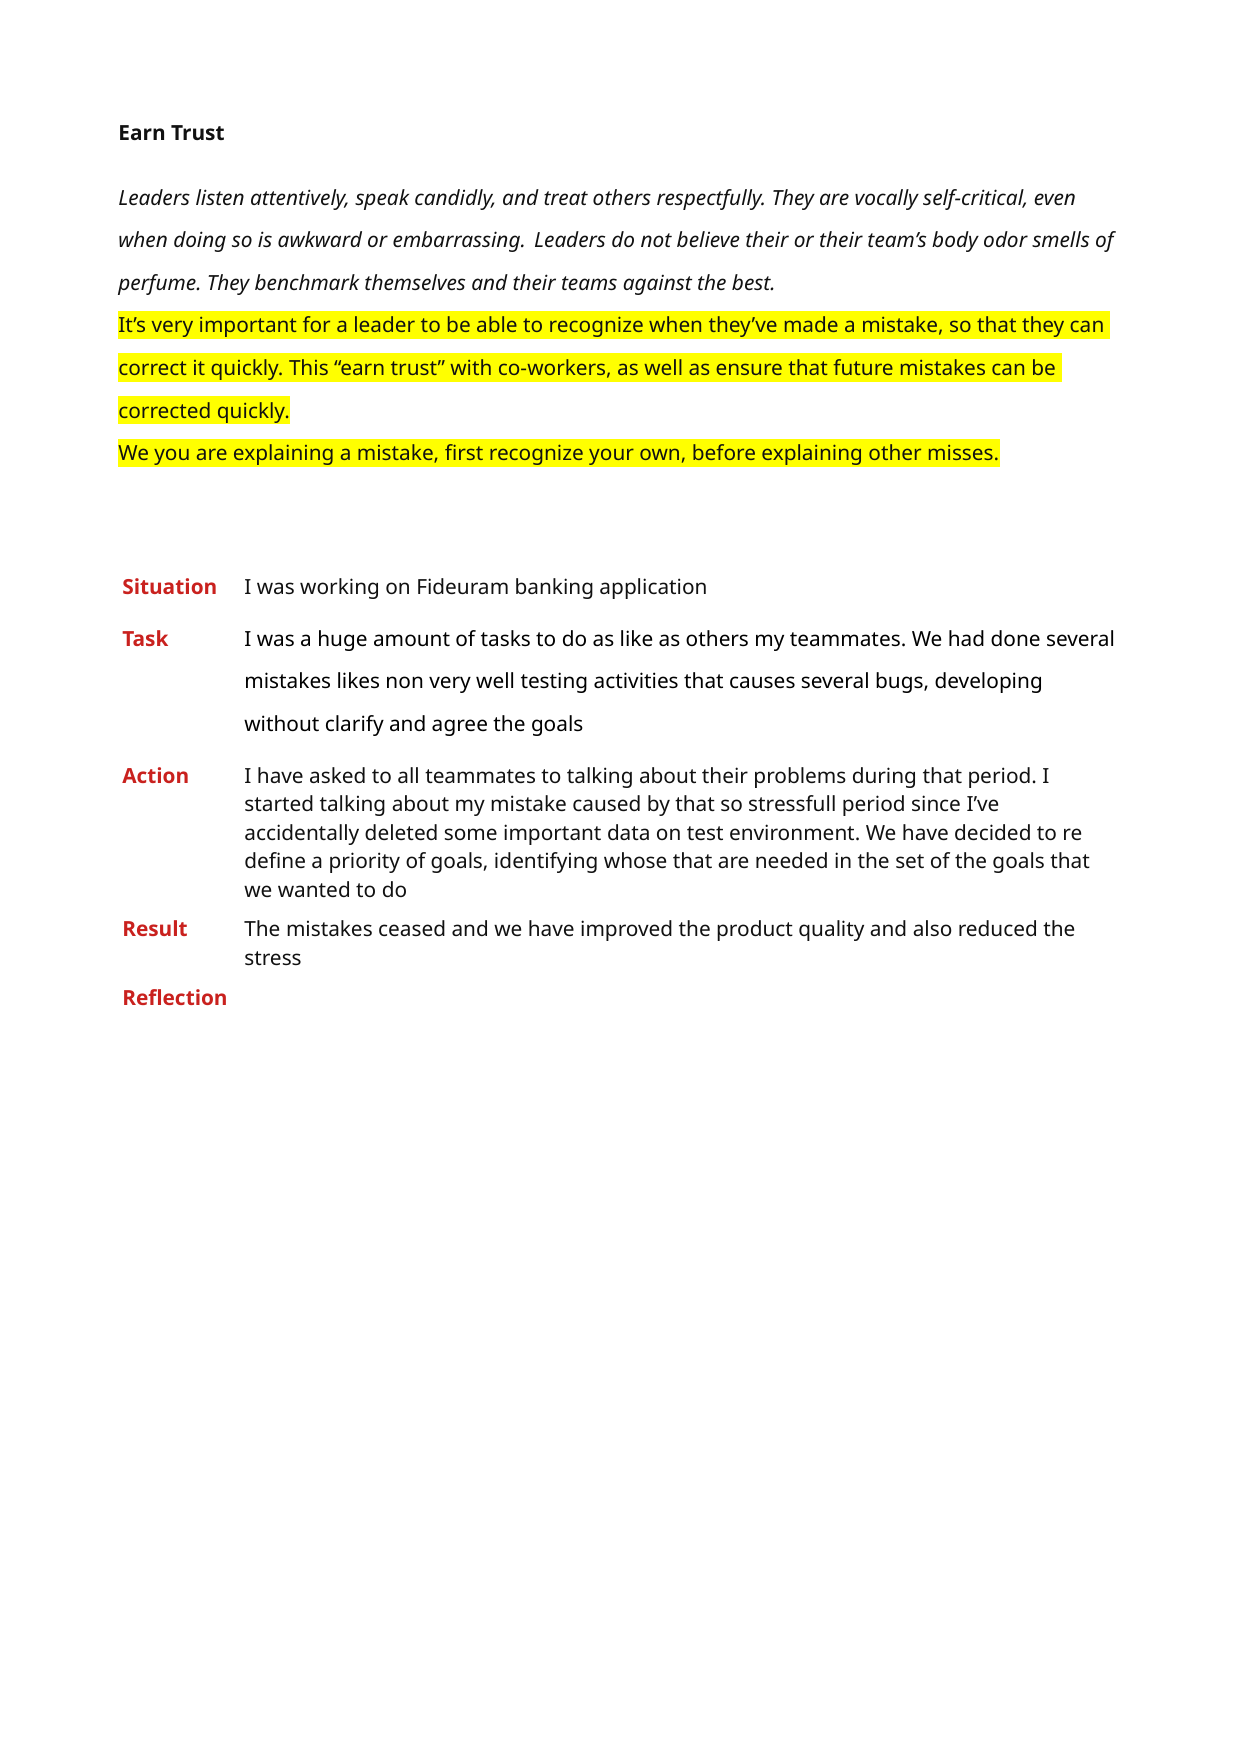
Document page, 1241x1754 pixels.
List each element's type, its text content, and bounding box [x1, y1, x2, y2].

table_cell I was a huge amount of tasks to do as like as others my teammates. We had done several mistakes likes non very well testing activities that causes several bugs, developing without clarify and agree the goals [238, 618, 1122, 755]
table_cell The mistakes ceased and we have improved the product quality and also reduced the stress [238, 909, 1122, 977]
table_cell Result [116, 909, 238, 977]
text Leaders listen attentively, speak candidly, and treat others respectfully. They are vocally self-critical, even when doing so is awkward or embarrassing. Leaders do not believe their or their team’s body odor smells of perfume. They benchmark themselves and their teams against the best. [118, 183, 1122, 296]
table_header I was working on Fideuram banking application [238, 566, 1122, 618]
table_cell [238, 977, 1122, 1029]
table_cell Action [116, 755, 238, 909]
table_cell I have asked to all teammates to talking about their problems during that period. I started talking about my mistake caused by that so stressfull period since I’ve accidentally deleted some important data on test environment. We have decided to re define a priority of goals, identifying whose that are needed in the set of the goals that we wanted to do [238, 755, 1122, 909]
text It’s very important for a leader to be able to recognize when they’ve made a mistake, so that they can correct it quickly. This “earn trust” with co-workers, as well as ensure that future mistakes can be corrected quickly. [118, 311, 1122, 424]
table_cell Task [116, 618, 238, 755]
subtitle Earn Trust [118, 118, 1122, 147]
text We you are explaining a mistake, first recognize your own, before explaining other misses. [118, 438, 1122, 467]
table_cell Reflection [116, 977, 238, 1029]
table_header Situation [116, 566, 238, 618]
